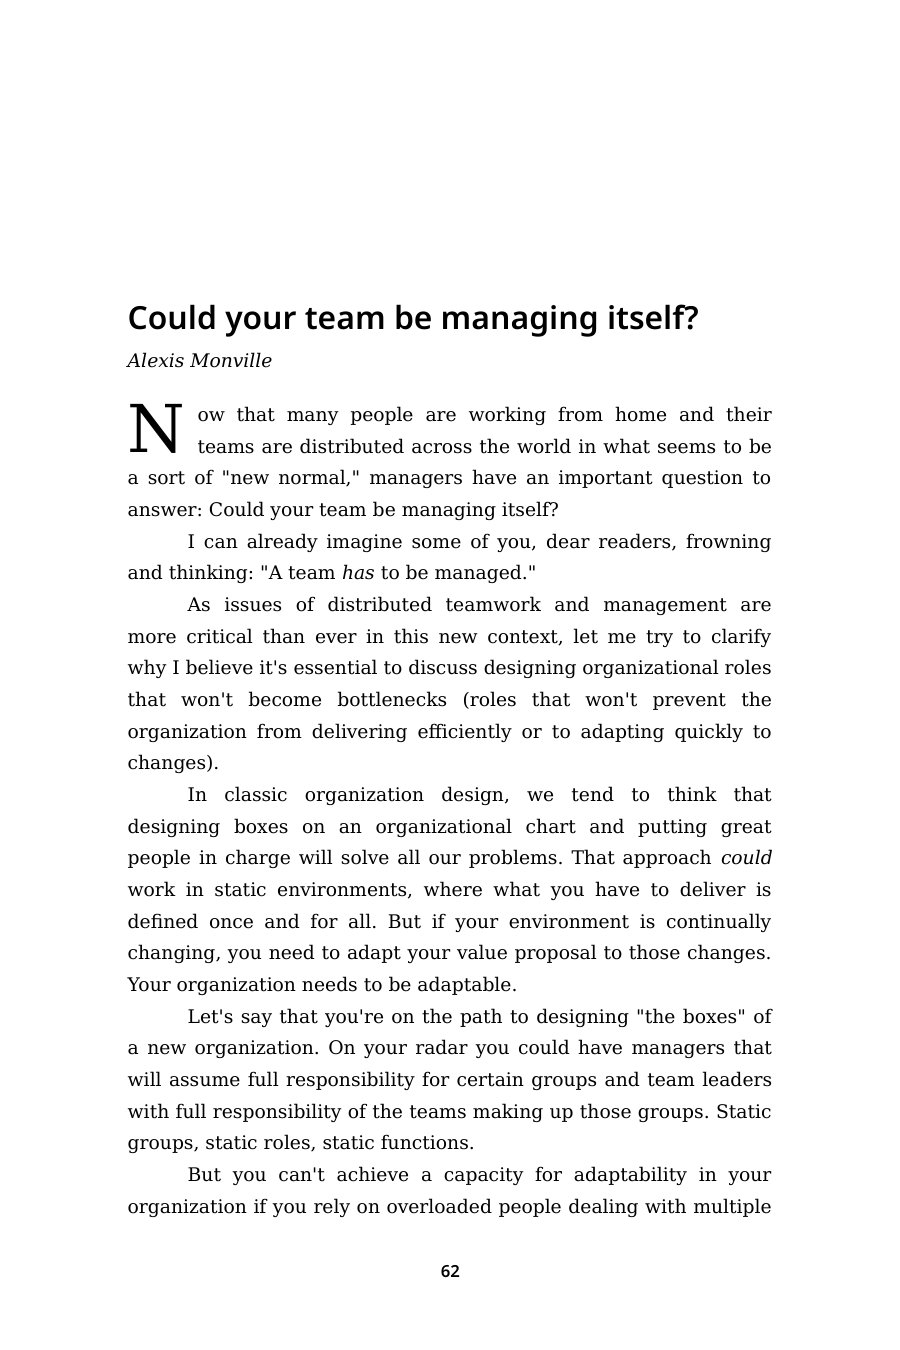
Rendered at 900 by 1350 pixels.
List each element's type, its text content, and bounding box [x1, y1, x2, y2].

text But you can't achieve a capacity for adaptability in your organization if you rely on overloaded people dealing with multiple [127, 1164, 772, 1218]
text Let's say that you're on the path to designing "the boxes" of a new organization. On your radar you could have managers that will assume full responsibility for certain groups and team leaders with full responsibility of the teams making up those groups. Static groups, static roles, static functions. [127, 1006, 772, 1154]
text In classic organization design, we tend to think that designing boxes on an organizational chart and putting great people in charge will solve all our problems. That approach could work in static environments, where what you have to deliver is defined once and for all. But if your environment is continually changing, you need to adapt your value proposal to those changes. Your organization needs to be adaptable. [127, 784, 772, 996]
text As issues of distributed teamwork and management are more critical than ever in this new context, let me try to clarify why I believe it's essential to discuss designing organizational roles that won't become bottlenecks (roles that won't prevent the organization from delivering efficiently or to adapting quickly to changes). [127, 594, 772, 774]
text Now that many people are working from home and their teams are distributed across the world in what seems to be a sort of "new normal," managers have an important question to answer: Could your team be managing itself? [127, 404, 772, 521]
text I can already imagine some of you, dear readers, frowning and thinking: "A team has to be managed." [127, 531, 772, 584]
subtitle Could your team be managing itself? [127, 298, 772, 337]
text Alexis Monville [127, 350, 772, 372]
